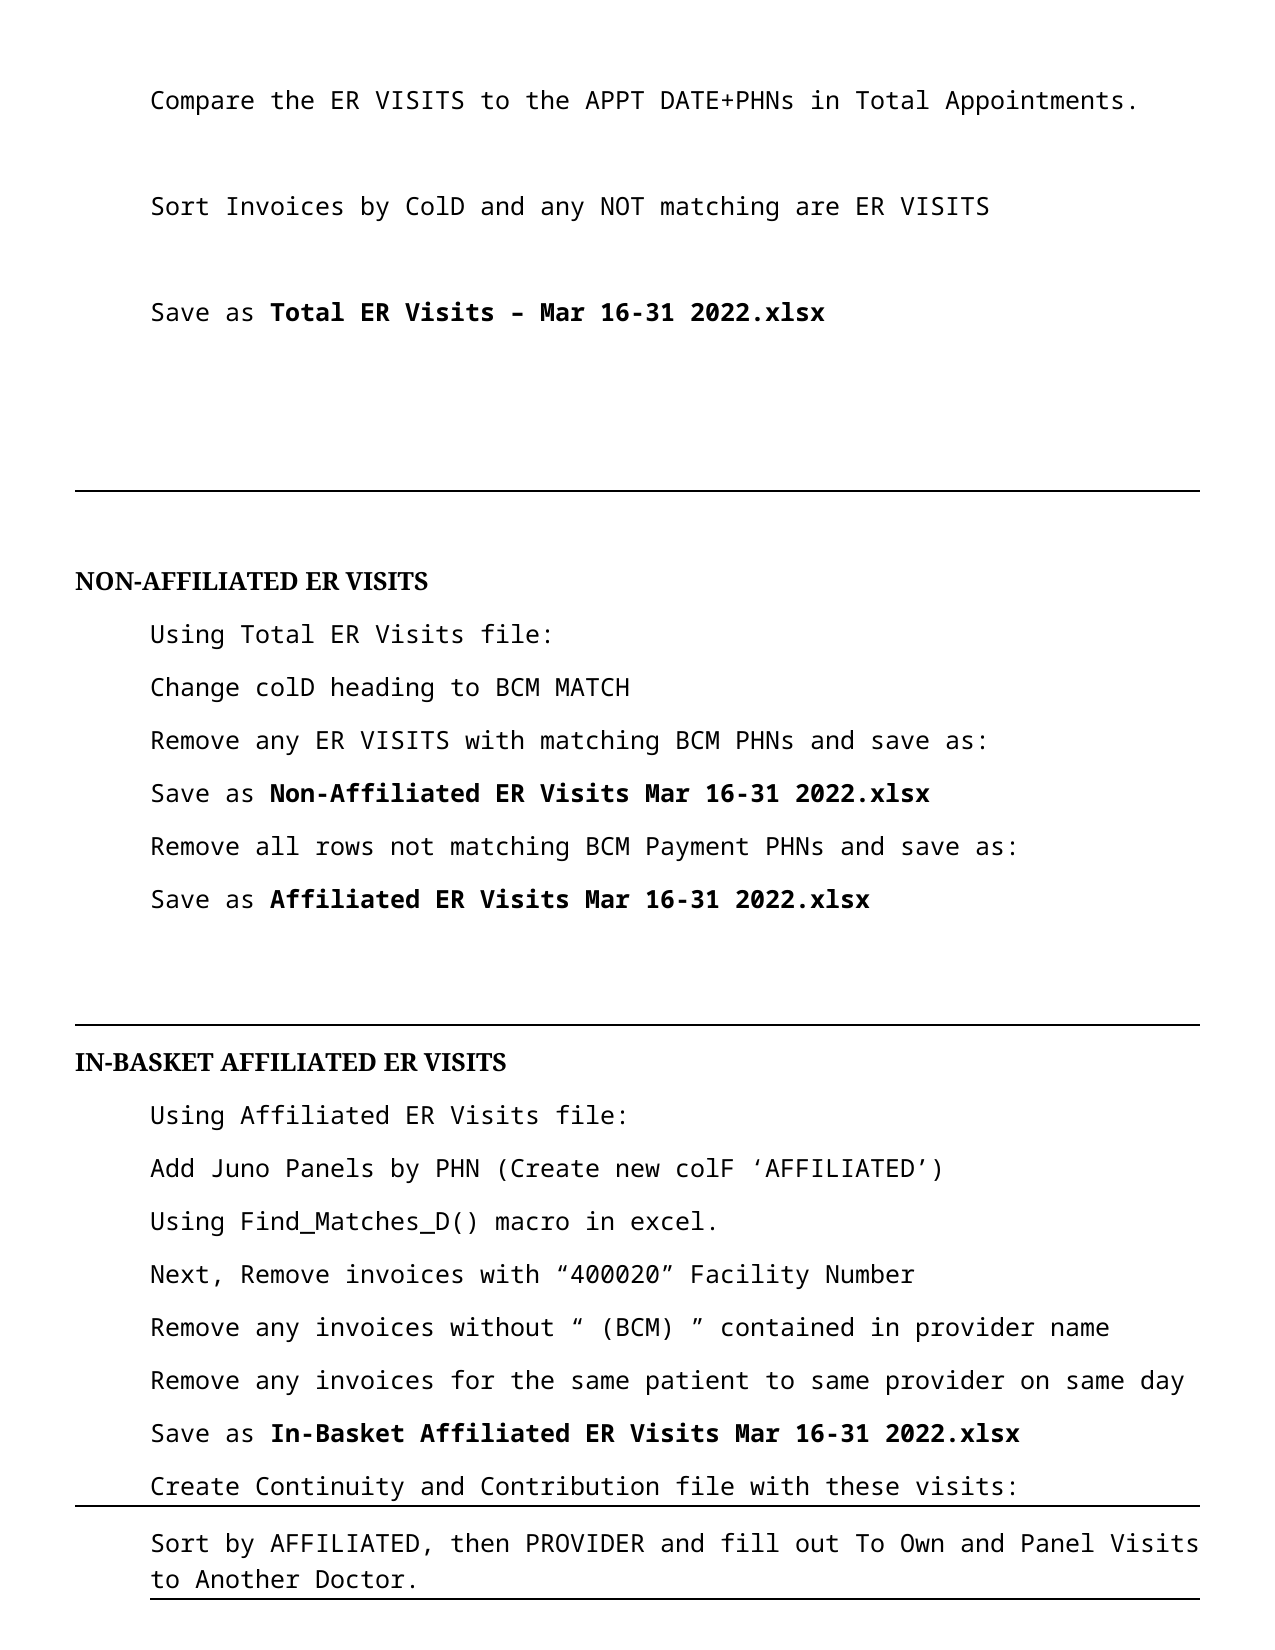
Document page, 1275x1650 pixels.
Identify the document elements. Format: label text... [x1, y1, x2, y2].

text Sort Invoices by ColD and any NOT matching are ER VISITS [150, 189, 1200, 223]
text Save as In-Basket Affiliated ER Visits Mar 16-31 2022.xlsx [75, 1416, 1200, 1450]
text Using Find_Matches_D() macro in excel. [75, 1204, 1200, 1238]
text NON-AFFILIATED ER VISITS [75, 564, 1200, 598]
text Change colD heading to BCM MATCH [75, 670, 1200, 704]
text Remove any ER VISITS with matching BCM PHNs and save as: [75, 723, 1200, 757]
text Save as Total ER Visits – Mar 16-31 2022.xlsx [150, 295, 1200, 329]
text Save as Affiliated ER Visits Mar 16-31 2022.xlsx [75, 882, 1200, 916]
text Compare the ER VISITS to the APPT DATE+PHNs in Total Appointments. [150, 83, 1200, 117]
text Remove any invoices for the same patient to same provider on same day [75, 1363, 1200, 1397]
text Sort by AFFILIATED, then PROVIDER and fill out To Own and Panel Visits to Another Doctor. [150, 1526, 1200, 1598]
text Add Juno Panels by PHN (Create new colF ‘AFFILIATED’) [75, 1151, 1200, 1185]
text Create Continuity and Contribution file with these visits: [75, 1469, 1200, 1505]
text Remove any invoices without “ (BCM) ” contained in provider name [75, 1310, 1200, 1344]
text Remove all rows not matching BCM Payment PHNs and save as: [75, 829, 1200, 863]
text Save as Non-Affiliated ER Visits Mar 16-31 2022.xlsx [75, 776, 1200, 810]
text Using Total ER Visits file: [75, 617, 1200, 651]
text Next, Remove invoices with “400020” Facility Number [75, 1257, 1200, 1291]
text IN-BASKET AFFILIATED ER VISITS [75, 1045, 1200, 1079]
text Using Affiliated ER Visits file: [75, 1098, 1200, 1132]
